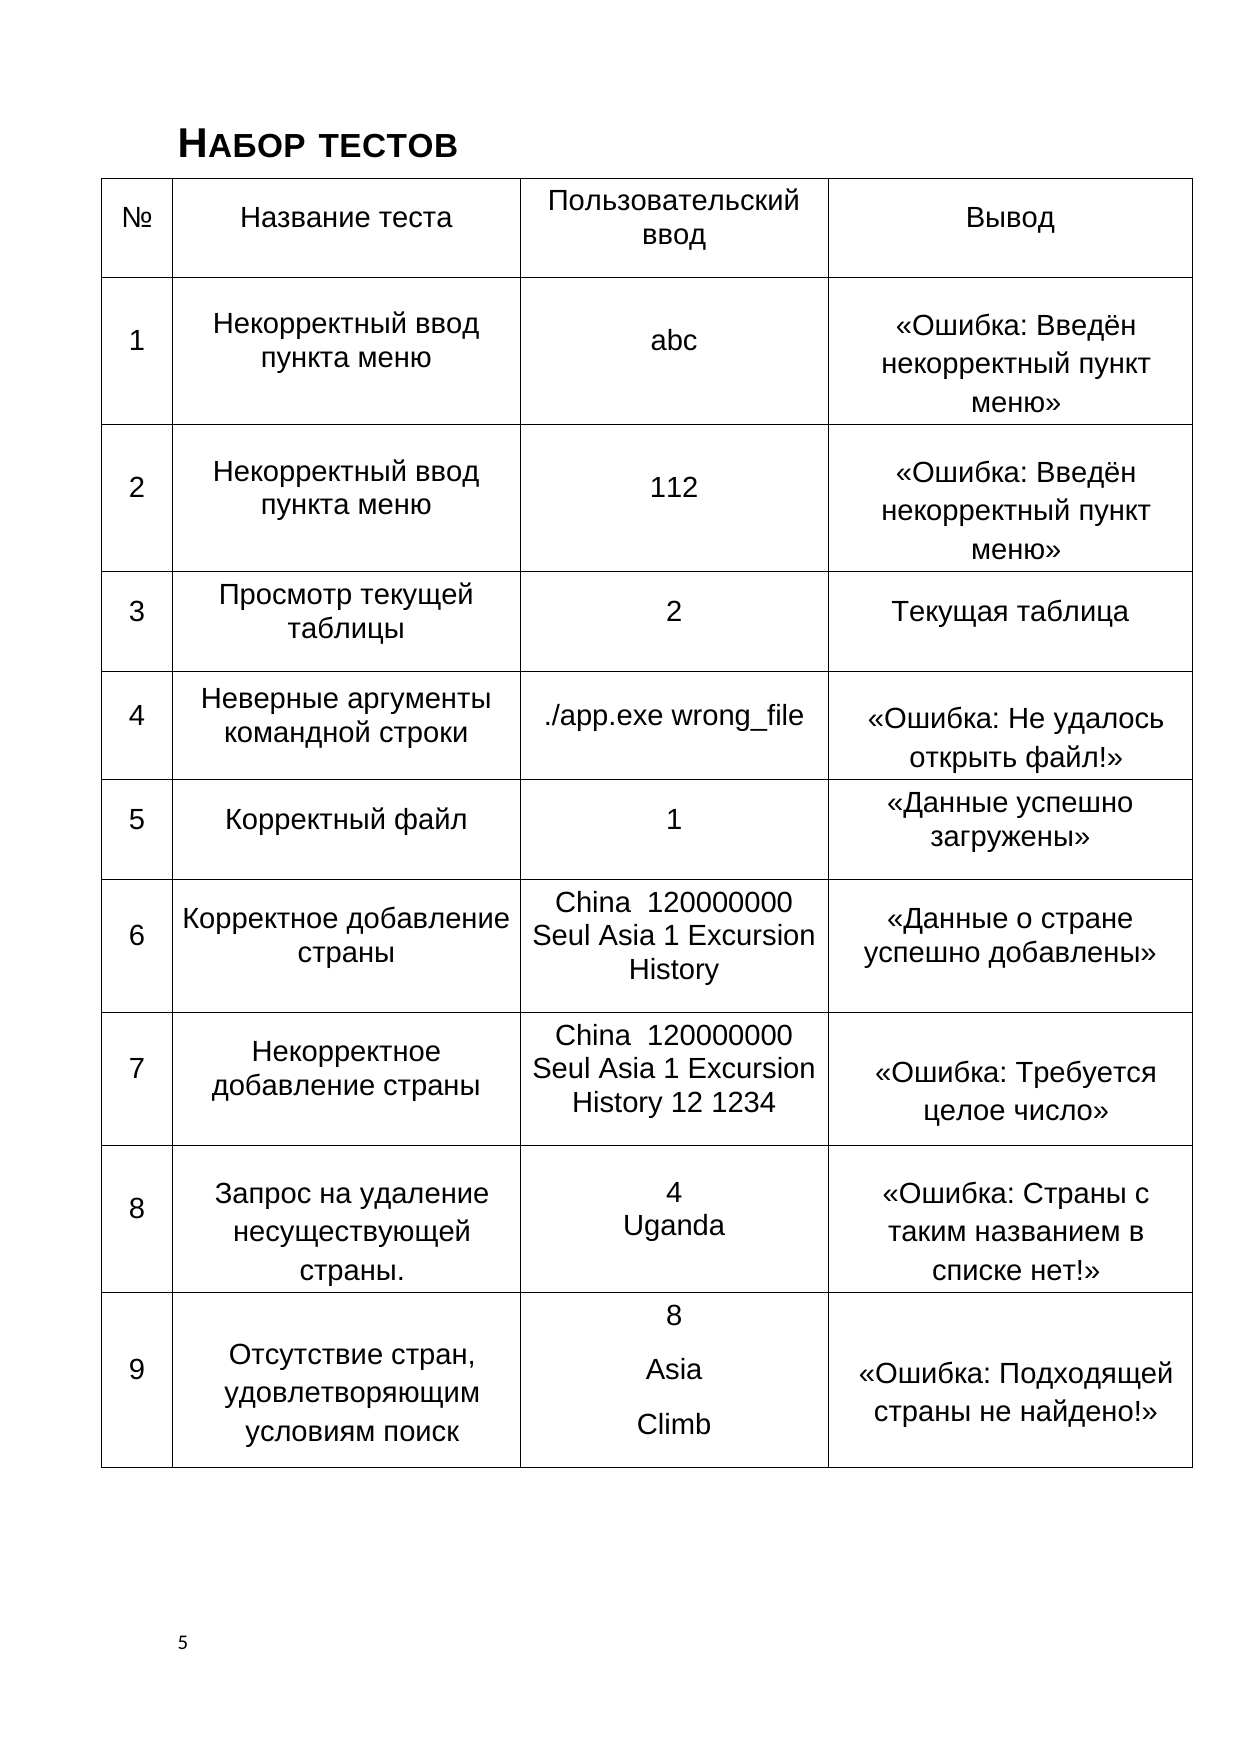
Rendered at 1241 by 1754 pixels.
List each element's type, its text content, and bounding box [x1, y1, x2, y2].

table_header Вывод [829, 179, 1192, 277]
table_cell 4 Uganda [521, 1146, 828, 1292]
table_cell «Ошибка: Подходящей страны не найдено!» [829, 1293, 1192, 1467]
table_cell «Данные успешно загружены» [829, 780, 1192, 879]
table_cell 8 [102, 1146, 172, 1292]
table_cell 2 [102, 425, 172, 571]
table_cell China 120000000 Seul Asia 1 Excursion History 12 1234 [521, 1013, 828, 1145]
table_cell 8 Asia Climb [521, 1293, 828, 1467]
table_cell 1 [102, 278, 172, 424]
table_cell ./app.exe wrong_file [521, 672, 828, 779]
table_cell Текущая таблица [829, 572, 1192, 671]
table_cell Некорректный ввод пункта меню [173, 425, 520, 571]
table_cell Просмотр текущей таблицы [173, 572, 520, 671]
table_cell «Ошибка: Не удалось открыть файл!» [829, 672, 1192, 779]
table_cell Неверные аргументы командной строки [173, 672, 520, 779]
table_cell Некорректный ввод пункта меню [173, 278, 520, 424]
table_cell Корректное добавление страны [173, 880, 520, 1012]
table_cell abc [521, 278, 828, 424]
table_cell 5 [102, 780, 172, 879]
table_cell China 120000000 Seul Asia 1 Excursion History [521, 880, 828, 1012]
table_header № [102, 179, 172, 277]
table_cell 3 [102, 572, 172, 671]
table_cell «Ошибка: Введён некорректный пункт меню» [829, 278, 1192, 424]
table_cell Некорректное добавление страны [173, 1013, 520, 1145]
table_cell 1 [521, 780, 828, 879]
table_cell Запрос на удаление несуществующей страны. [173, 1146, 520, 1292]
table_cell «Ошибка: Введён некорректный пункт меню» [829, 425, 1192, 571]
table_cell 9 [102, 1293, 172, 1467]
subtitle Набор тестов [177, 118, 1152, 166]
table_cell «Ошибка: Страны с таким названием в списке нет!» [829, 1146, 1192, 1292]
table_cell Корректный файл [173, 780, 520, 879]
table_cell 7 [102, 1013, 172, 1145]
table_cell «Данные о стране успешно добавлены» [829, 880, 1192, 1012]
table_header Название теста [173, 179, 520, 277]
table_cell «Ошибка: Требуется целое число» [829, 1013, 1192, 1145]
table_header Пользовательский ввод [521, 179, 828, 277]
table_cell 2 [521, 572, 828, 671]
table_cell 4 [102, 672, 172, 779]
table_cell 112 [521, 425, 828, 571]
table_cell Отсутствие стран, удовлетворяющим условиям поиск [173, 1293, 520, 1467]
table_cell 6 [102, 880, 172, 1012]
